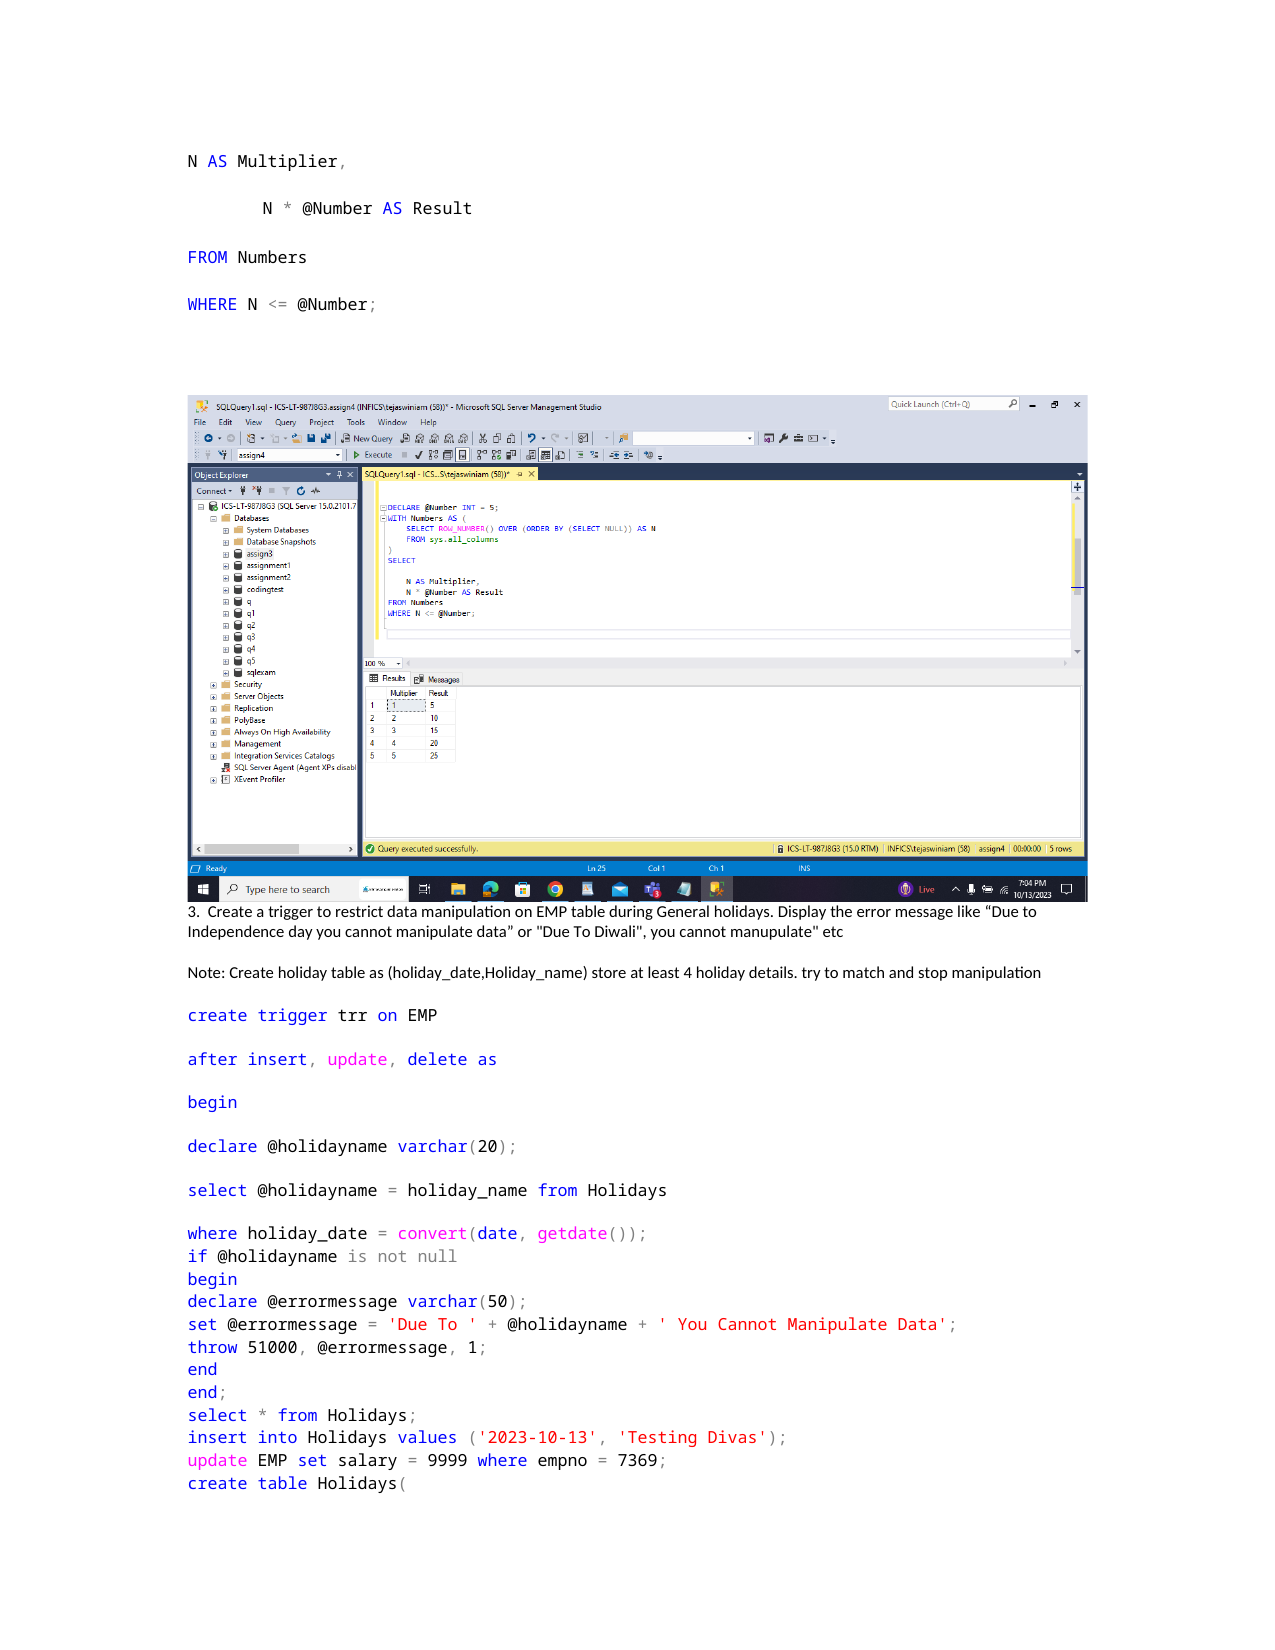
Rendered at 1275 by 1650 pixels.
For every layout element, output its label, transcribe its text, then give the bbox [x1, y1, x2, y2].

text select @holidayname = holiday_name from Holidays [187, 1178, 1087, 1201]
text select * from Holidays; [187, 1403, 1087, 1426]
text FROM Numbers [187, 246, 1087, 268]
text set @errormessage = 'Due To ' + @holidayname + ' You Cannot Manipulate Data'; [187, 1312, 1087, 1335]
text begin [187, 1267, 1087, 1290]
text insert into Holidays values ('2023-10-13', 'Testing Divas'); [187, 1426, 1087, 1449]
text end [187, 1358, 1087, 1381]
text after insert, update, delete as [187, 1047, 1087, 1070]
text if @holidayname is not null [187, 1244, 1087, 1267]
text create table Holidays( [187, 1471, 1087, 1494]
text throw 51000, @errormessage, 1; [187, 1335, 1087, 1358]
text where holiday_date = convert(date, getdate()); [187, 1222, 1087, 1244]
text 3. Create a trigger to restrict data manipulation on EMP table during General holidays. Display the error message like “Due to Independence day you cannot manipulate data” or "Due To Diwali", you cannot manupulate" etc [187, 902, 1087, 942]
text declare @errormessage varchar(50); [187, 1290, 1087, 1312]
text WHERE N <= @Number; [187, 292, 1087, 315]
text update EMP set salary = 9999 where empno = 7369; [187, 1449, 1087, 1471]
text Note: Create holiday table as (holiday_date,Holiday_name) store at least 4 holiday details. try to match and stop manipulation [187, 963, 1087, 983]
text create trigger trr on EMP [187, 1004, 1087, 1027]
text begin [187, 1091, 1087, 1114]
text N * @Number AS Result [187, 197, 1087, 219]
text N AS Multiplier, [187, 150, 1087, 173]
text end; [187, 1381, 1087, 1403]
text declare @holidayname varchar(20); [187, 1134, 1087, 1157]
